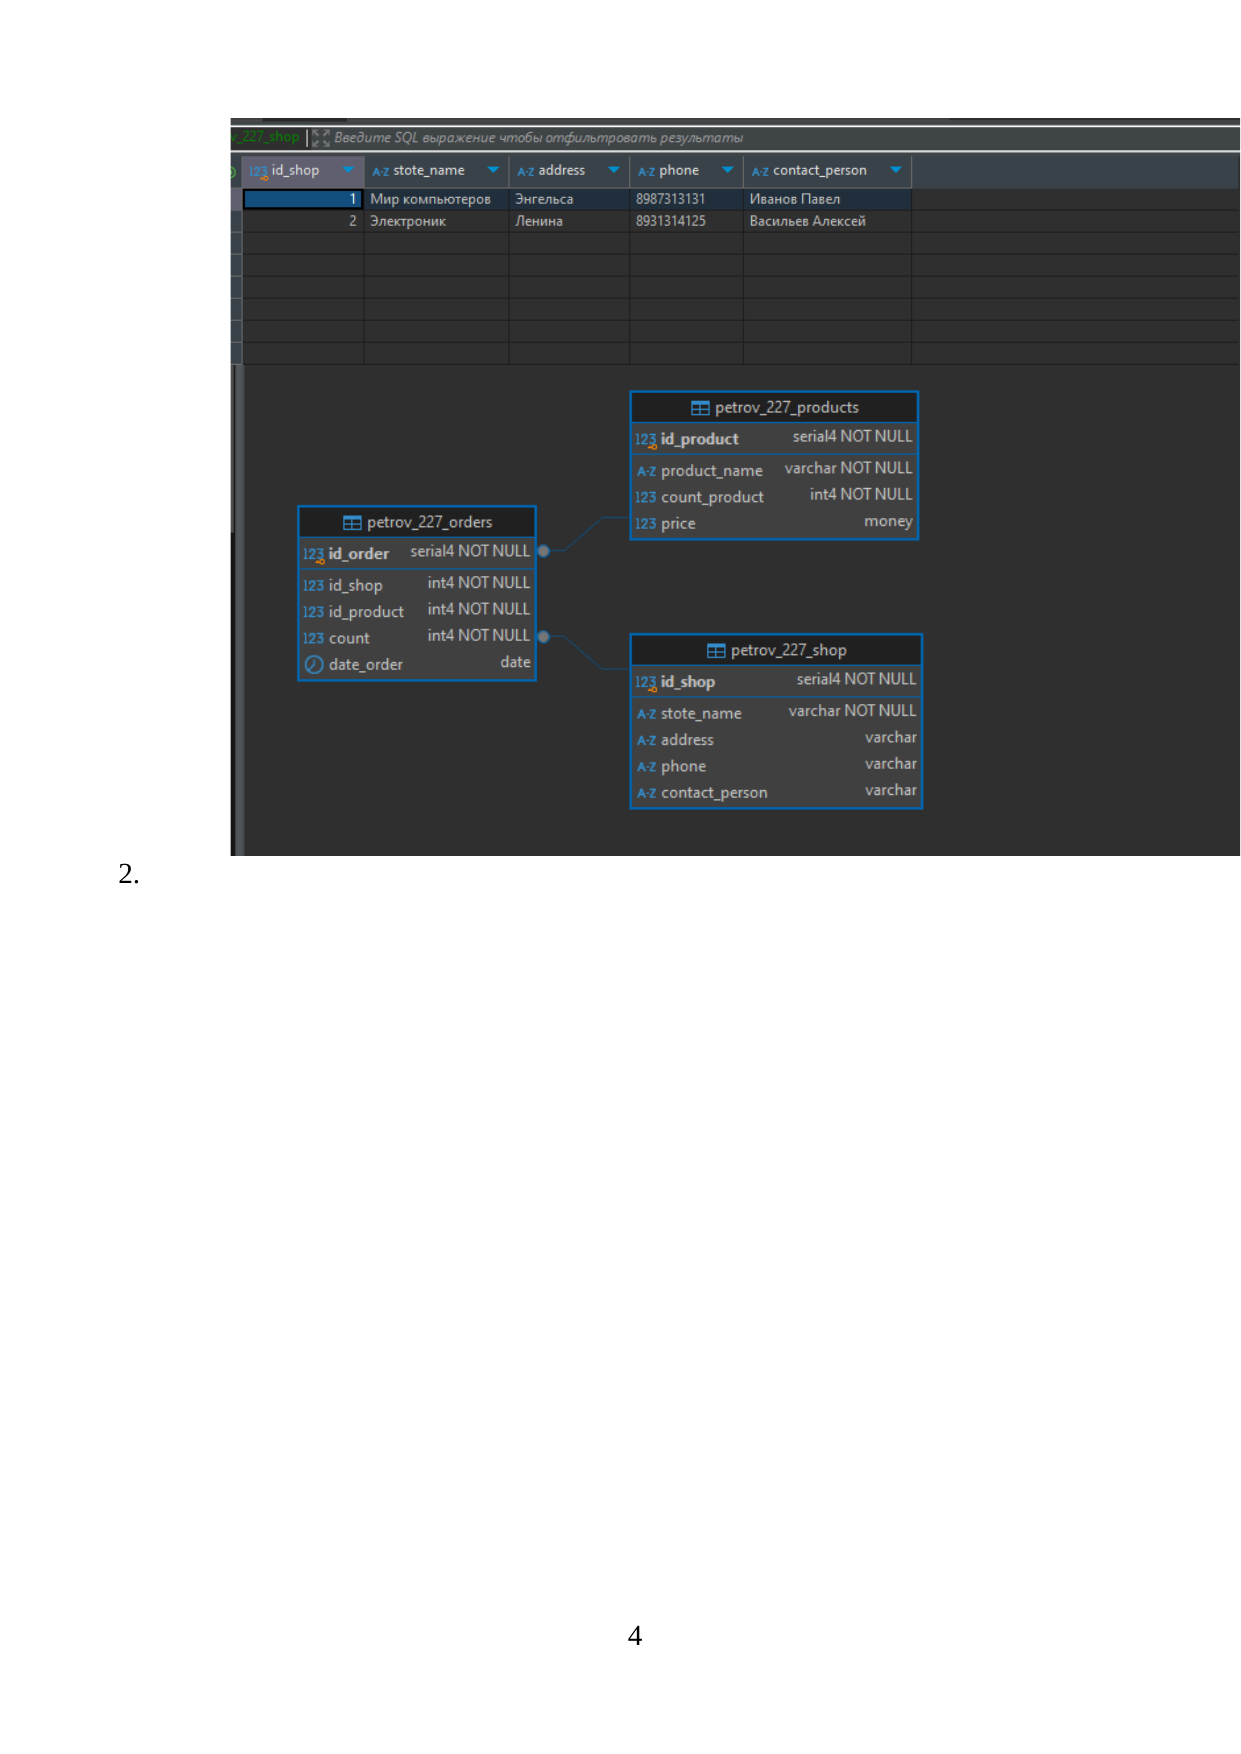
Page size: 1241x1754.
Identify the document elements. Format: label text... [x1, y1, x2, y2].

text 2. [118, 856, 1152, 889]
picture [230, 118, 1241, 856]
